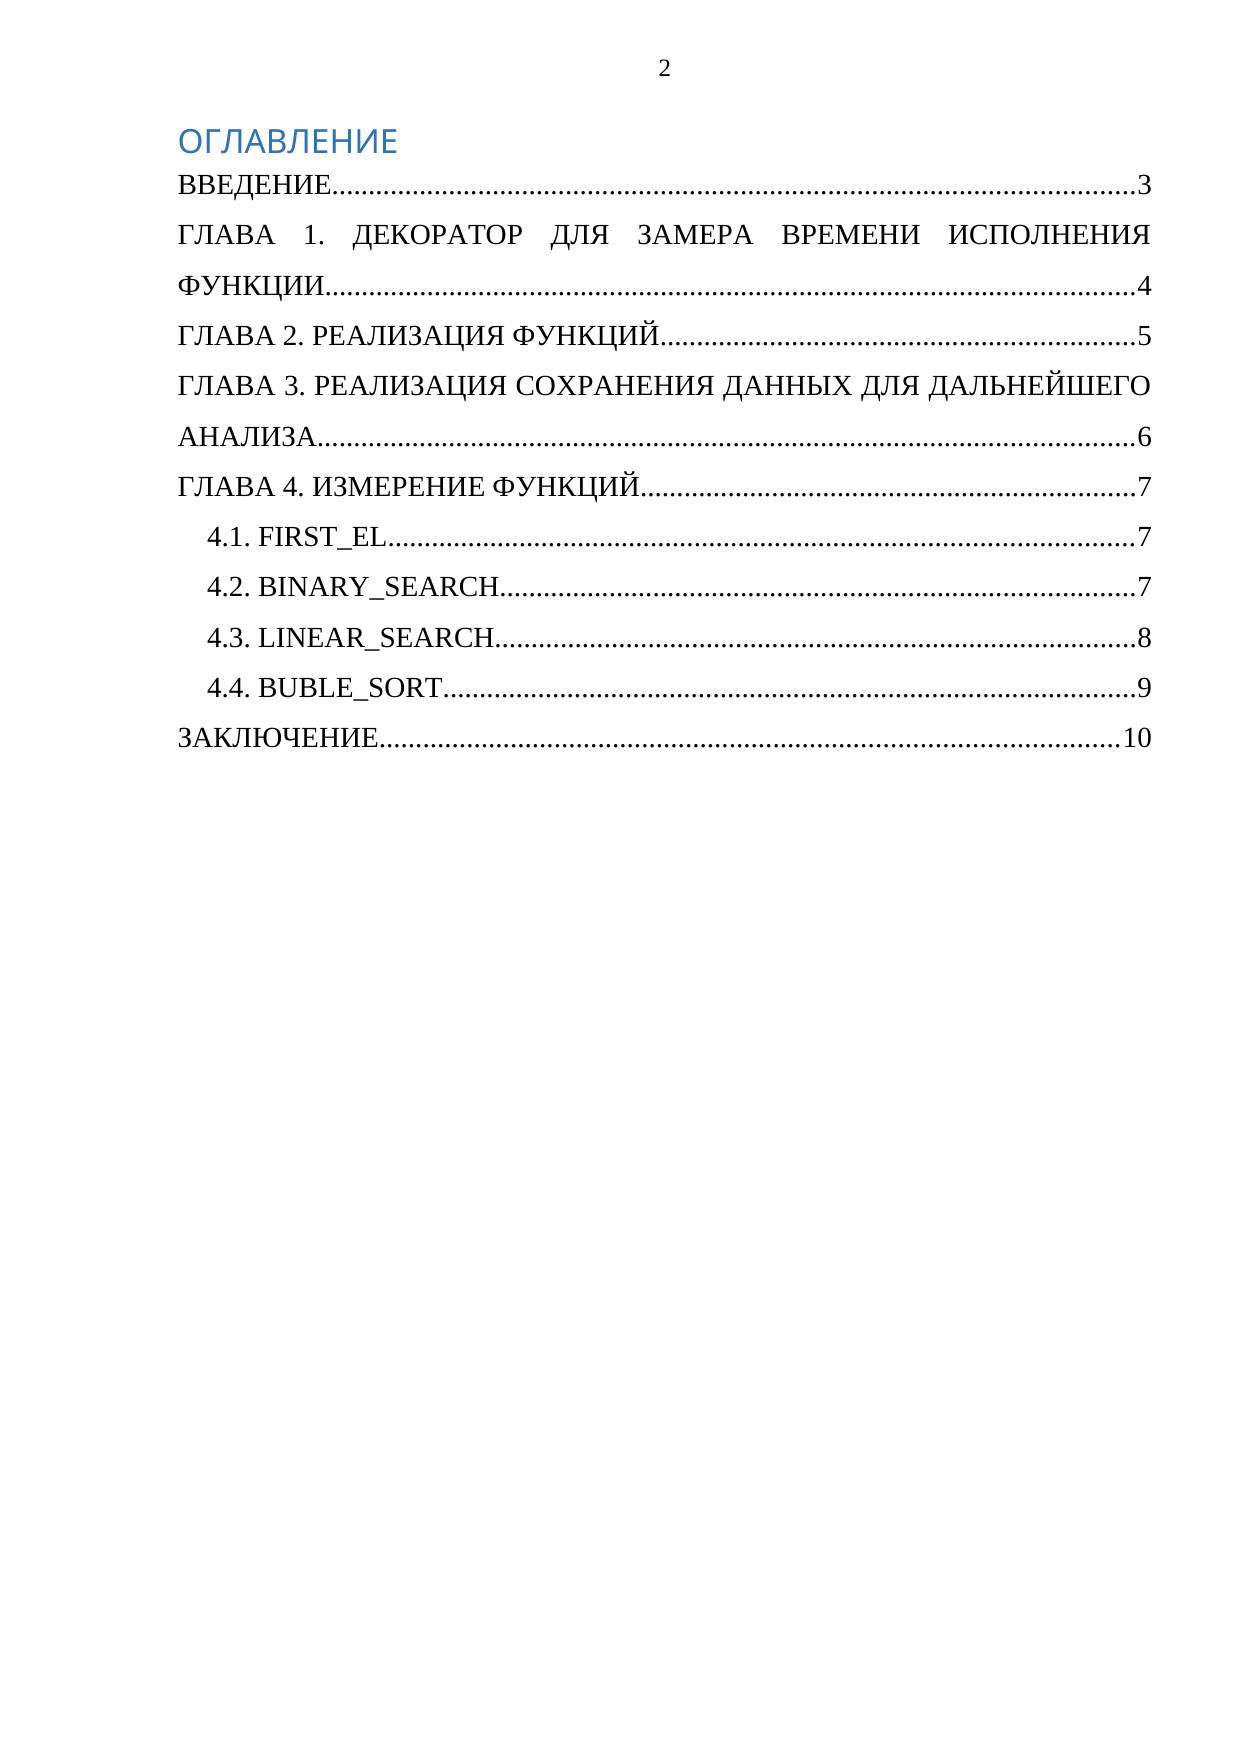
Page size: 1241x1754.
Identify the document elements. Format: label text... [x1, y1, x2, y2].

text 4.2. binary_search 7 [207, 569, 1152, 603]
text ГЛАВА 1. Декоратор для замера времени исполнения функции 4 [177, 217, 1152, 301]
text 4.3. linear_search 8 [207, 620, 1152, 653]
text 4.4. buble_sort 9 [207, 670, 1152, 704]
text ГЛАВА 2. Реализация функций 5 [177, 318, 1152, 352]
text Заключение 10 [177, 721, 1152, 754]
subtitle ОГЛАВЛЕНИЕ [177, 118, 1152, 163]
text 4.1. first_el 7 [207, 519, 1152, 553]
text ГЛАВА 3. Реализация сохранения данных для дальнейшего анализа 6 [177, 368, 1152, 452]
text Введение 3 [177, 167, 1152, 201]
text ГЛАВА 4. Измерение функций 7 [177, 469, 1152, 502]
